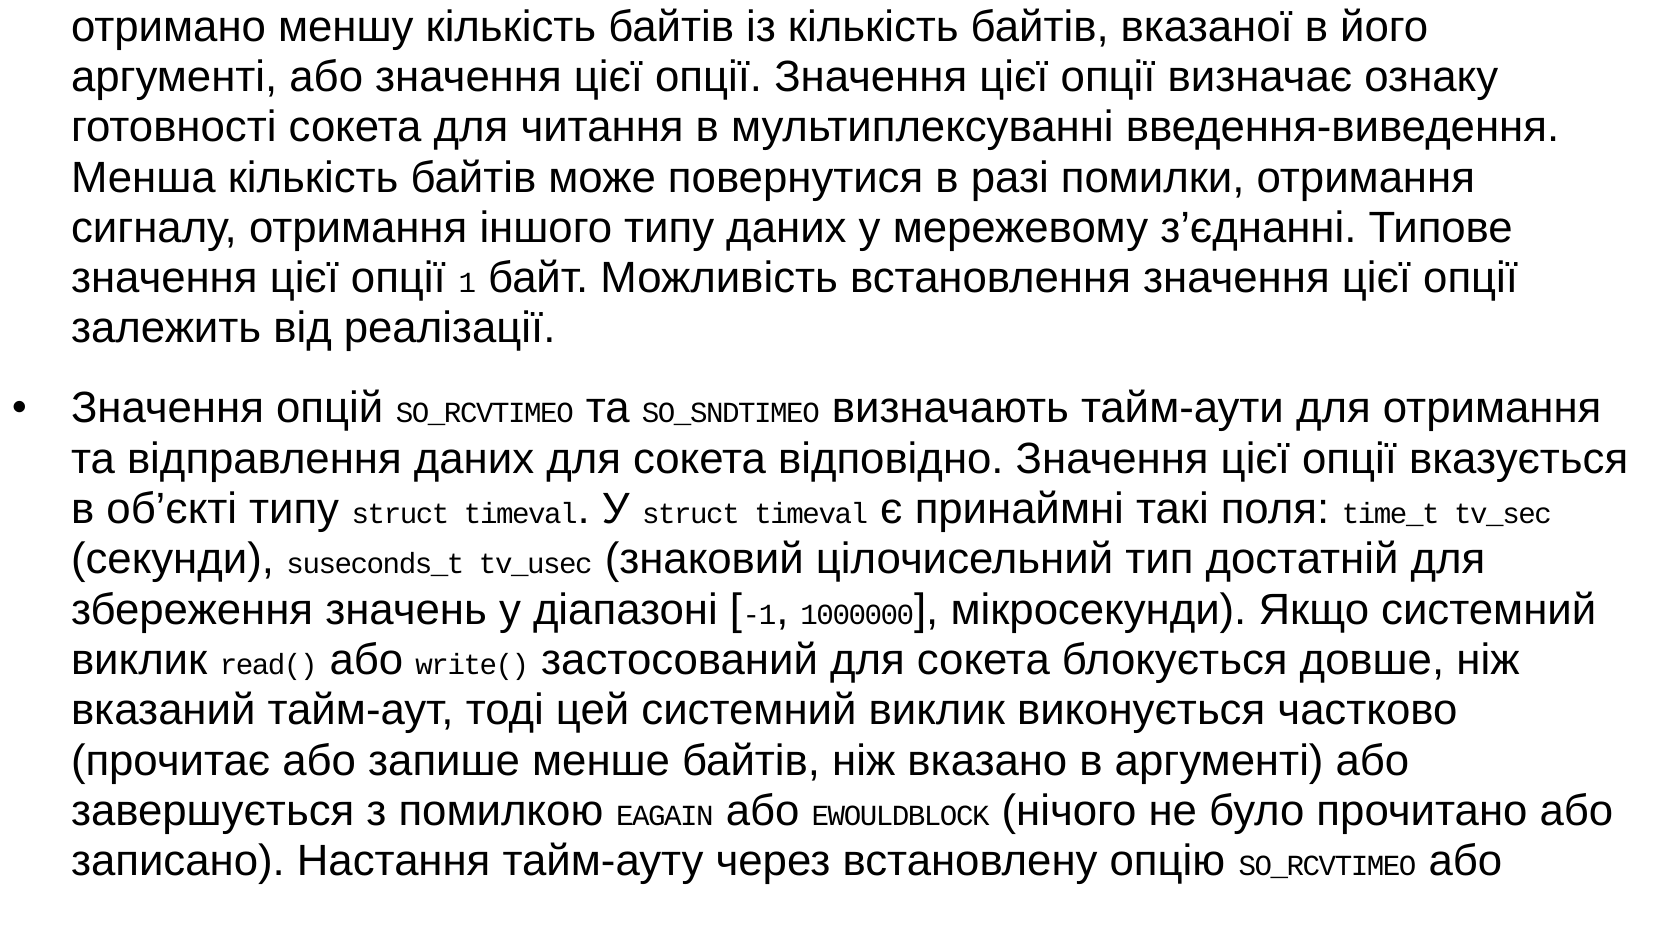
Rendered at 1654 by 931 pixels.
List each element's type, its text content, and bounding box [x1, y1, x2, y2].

list Значення опцій SO_RCVTIMEO та SO_SNDTIMEO визначають тайм-аути для отримання та відправлення даних для сокета відповідно. Значення цієї опції вказується в об’єкті типу struct timeval. У struct timeval є принаймні такі поля: time_t tv_sec (секунди), suseconds_t tv_usec (знаковий цілочисельний тип достатній для збереження значень у діапазоні [-1, 1000000], мікросекунди). Якщо системний виклик read() або write() застосований для сокета блокується довше, ніж вказаний тайм-аут, тоді цей системний виклик виконується частково (прочитає або запише менше байтів, ніж вказано в аргументі) або завершується з помилкою EAGAIN або EWOULDBLOCK (нічого не було прочитано або записано). Настання тайм-ауту через встановлену опцію SO_RCVTIMEO або [12, 382, 1642, 885]
list отримано меншу кількість байтів із кількість байтів, вказаної в його аргументі, або значення цієї опції. Значення цієї опції визначає ознаку готовності сокета для читання в мультиплексуванні введення-виведення. Менша кількість байтів може повернутися в разі помилки, отримання сигналу, отримання іншого типу даних у мережевому з’єднанні. Типове значення цієї опції 1 байт. Можливість встановлення значення цієї опції залежить від реалізації. [12, 0, 1642, 352]
